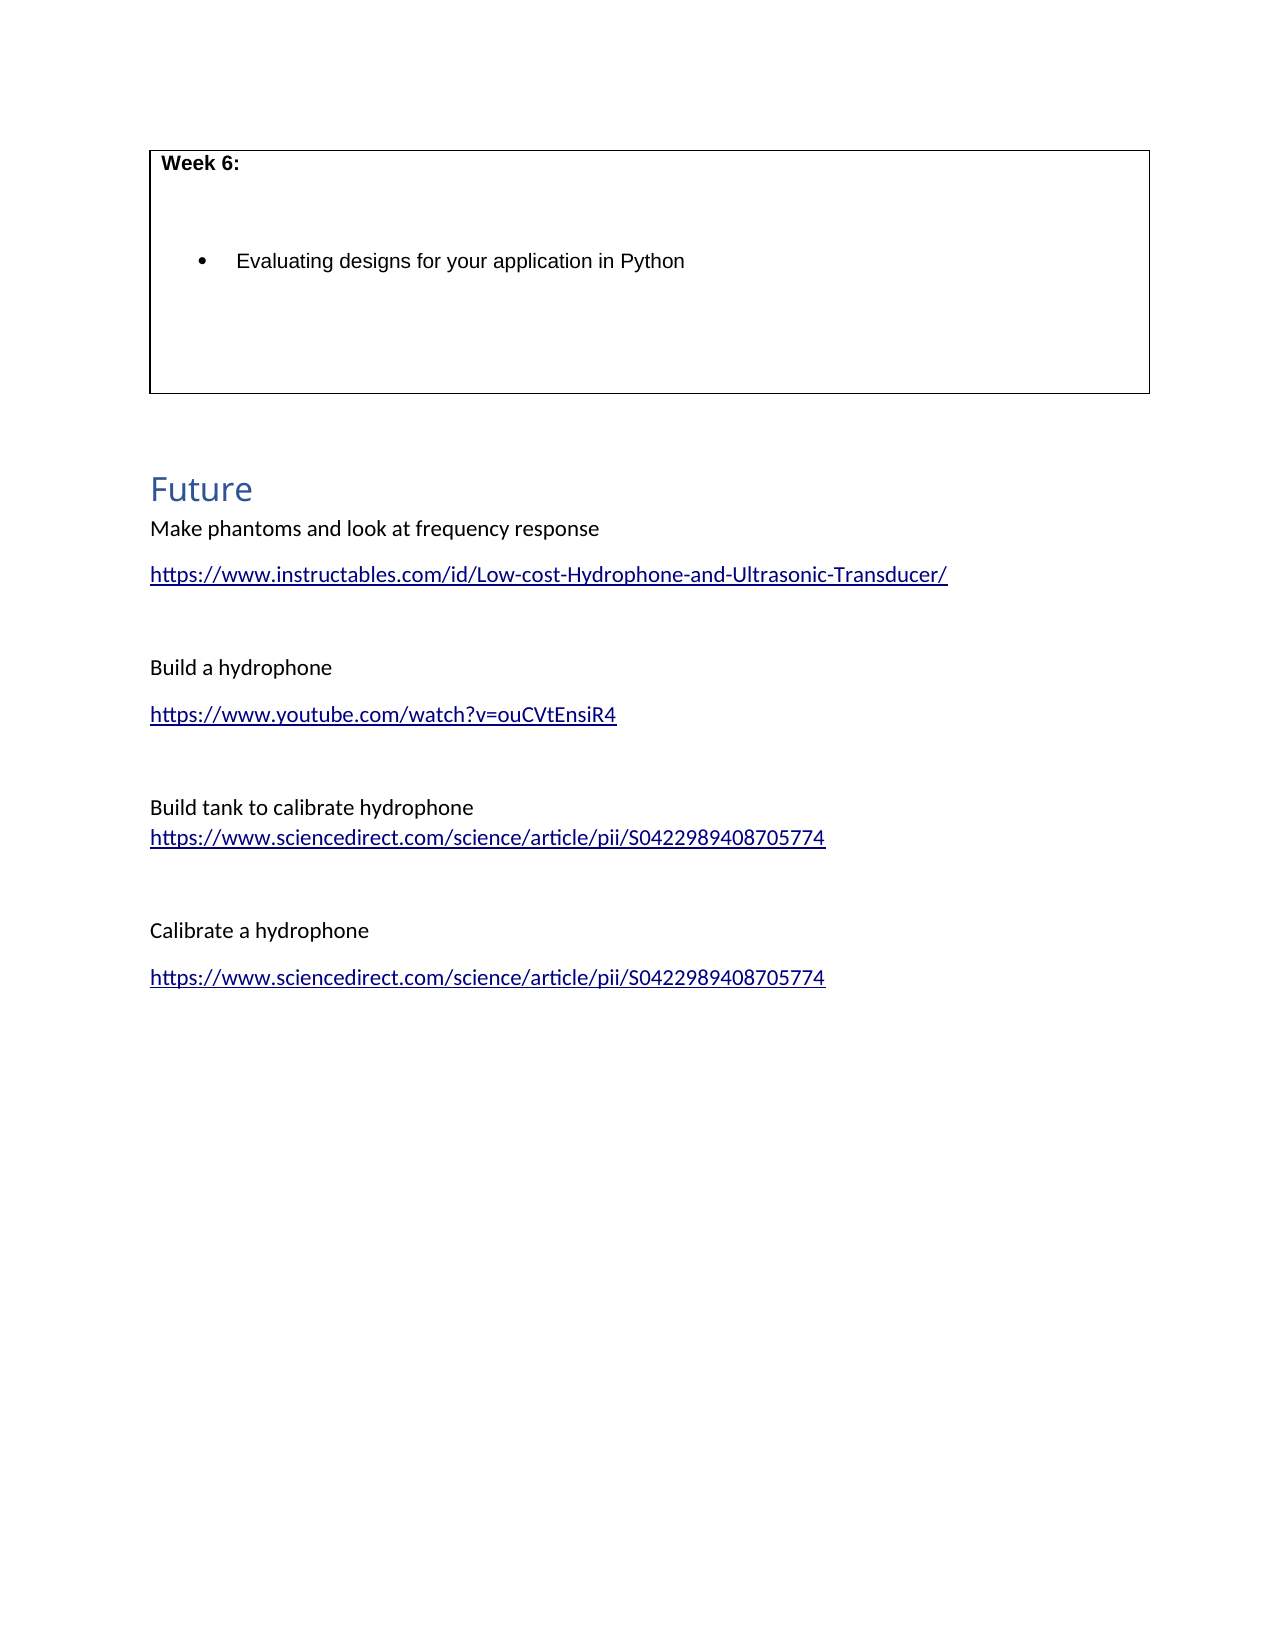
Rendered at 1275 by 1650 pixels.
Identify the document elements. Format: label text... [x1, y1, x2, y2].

text Build a hydrophone [150, 653, 1125, 682]
subtitle Future [150, 465, 1125, 511]
text https://www.sciencedirect.com/science/article/pii/S0422989408705774 [150, 963, 1125, 991]
text Calibrate a hydrophone [150, 916, 1125, 944]
text Make phantoms and look at frequency response [150, 514, 1125, 542]
text https://www.instructables.com/id/Low-cost-Hydrophone-and-Ultrasonic-Transducer/ [150, 560, 1125, 588]
text https://www.youtube.com/watch?v=ouCVtEnsiR4 [150, 700, 1125, 728]
table_cell Week 6: Evaluating designs for your application in Python [151, 151, 1149, 393]
text Build tank to calibrate hydrophone https://www.sciencedirect.com/science/article/pii/S0422989408705774 [150, 793, 1125, 851]
